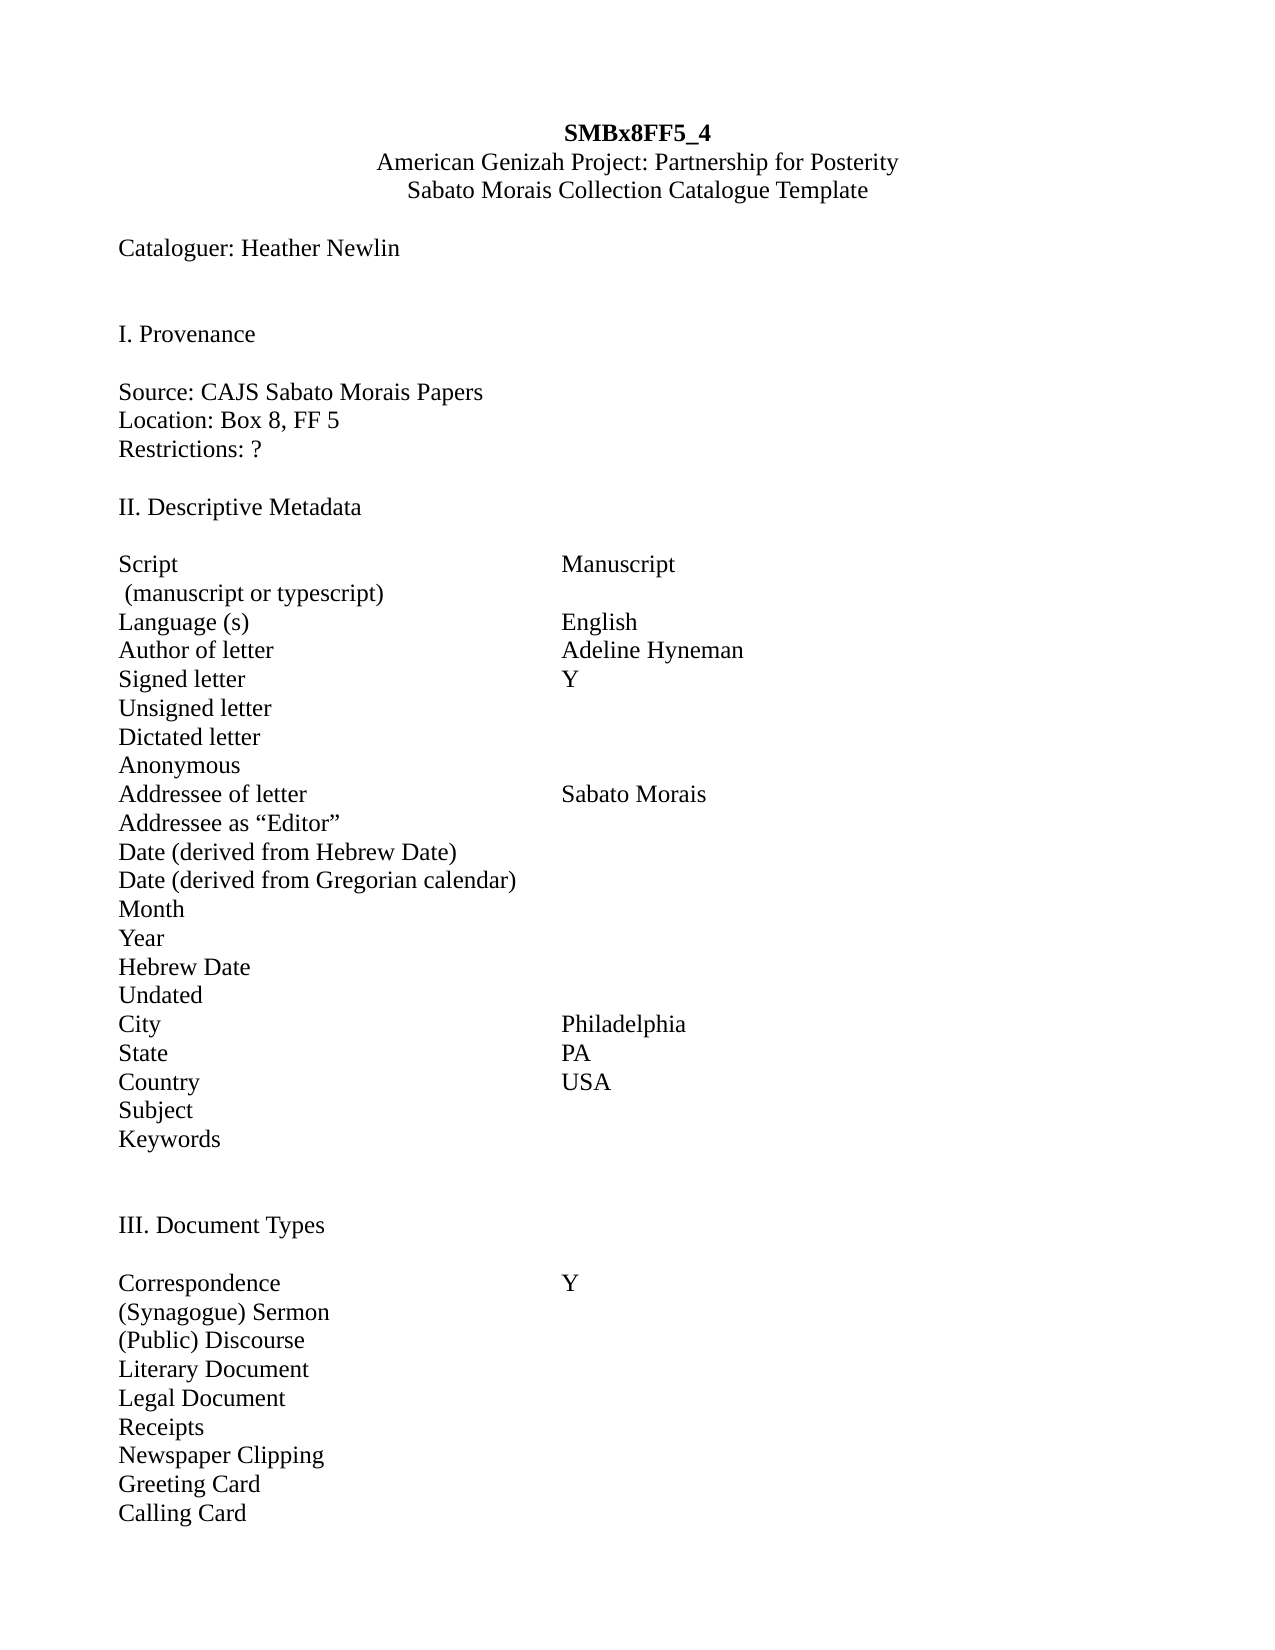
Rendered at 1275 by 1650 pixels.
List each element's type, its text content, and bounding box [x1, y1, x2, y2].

text Sabato Morais Collection Catalogue Template [118, 176, 1157, 204]
text Language (s) English [118, 607, 1157, 636]
text Year [118, 923, 1157, 952]
text Receipts [118, 1412, 1157, 1441]
text Keywords [118, 1124, 1157, 1153]
text Date (derived from Gregorian calendar) [118, 866, 1157, 894]
text State PA [118, 1038, 1157, 1067]
text Hebrew Date [118, 952, 1157, 981]
text Newspaper Clipping [118, 1441, 1157, 1469]
text Restrictions: ? [118, 434, 1157, 463]
text III. Document Types [118, 1211, 1157, 1239]
text I. Provenance [118, 319, 1157, 348]
text Legal Document [118, 1383, 1157, 1412]
text Script Manuscript [118, 549, 1157, 578]
text Location: Box 8, FF 5 [118, 406, 1157, 434]
text Signed letter Y [118, 664, 1157, 693]
text II. Descriptive Metadata [118, 492, 1157, 521]
text (manuscript or typescript) [118, 578, 1157, 607]
text Date (derived from Hebrew Date) [118, 837, 1157, 866]
text City Philadelphia [118, 1009, 1157, 1038]
text Correspondence Y [118, 1268, 1157, 1297]
text Addressee of letter Sabato Morais [118, 779, 1157, 808]
text Subject [118, 1096, 1157, 1124]
text Author of letter Adeline Hyneman [118, 636, 1157, 664]
text Cataloguer: Heather Newlin [118, 233, 1157, 262]
text Dictated letter [118, 722, 1157, 751]
text Undated [118, 981, 1157, 1009]
text Anonymous [118, 751, 1157, 779]
text Literary Document [118, 1354, 1157, 1383]
text Month [118, 894, 1157, 923]
text American Genizah Project: Partnership for Posterity [118, 147, 1157, 176]
text SMBx8FF5_4 [118, 118, 1157, 147]
text Unsigned letter [118, 693, 1157, 722]
text Calling Card [118, 1498, 1157, 1527]
text Country USA [118, 1067, 1157, 1096]
text Greeting Card [118, 1469, 1157, 1498]
text (Synagogue) Sermon [118, 1297, 1157, 1326]
text Addressee as “Editor” [118, 808, 1157, 837]
text (Public) Discourse [118, 1326, 1157, 1354]
text Source: CAJS Sabato Morais Papers [118, 377, 1157, 406]
